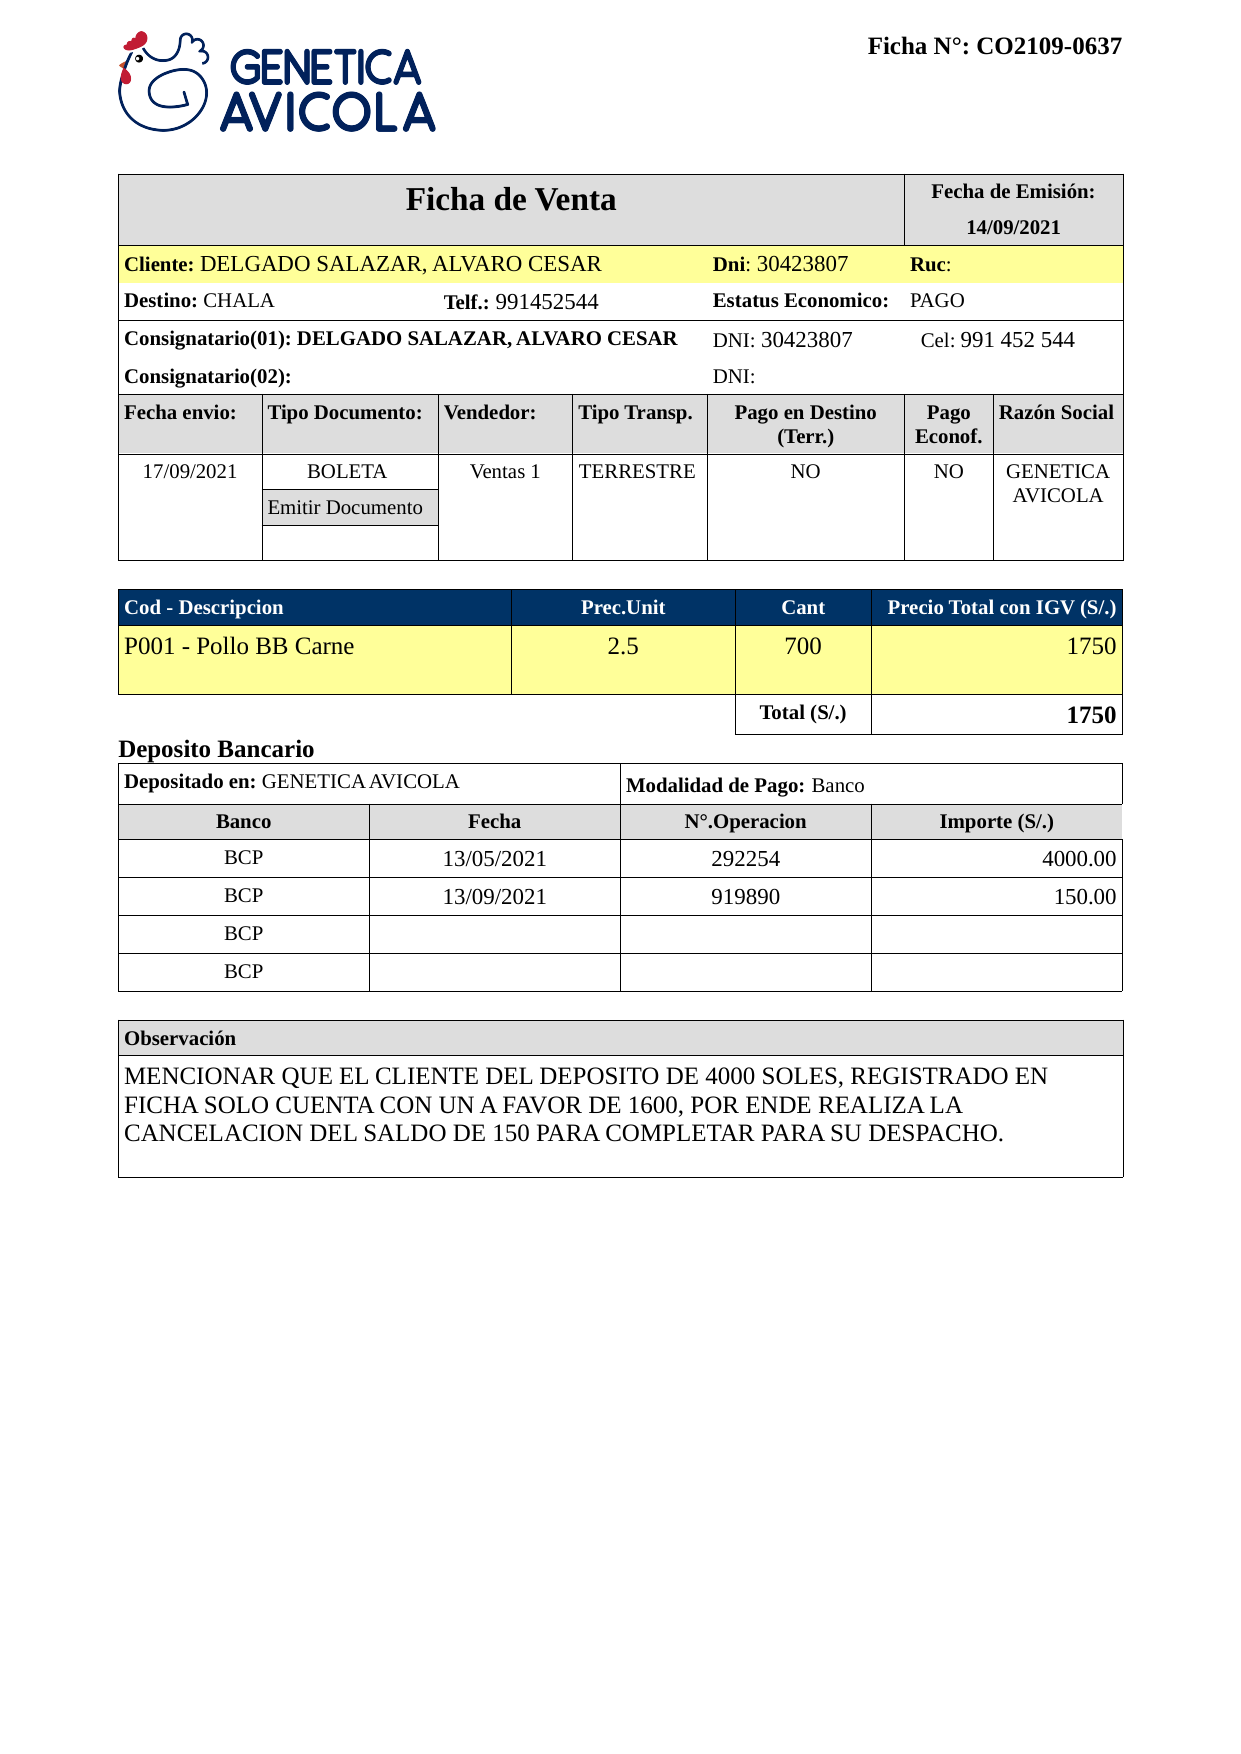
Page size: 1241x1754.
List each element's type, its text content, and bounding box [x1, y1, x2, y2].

table_cell 292254 [621, 840, 871, 877]
table_cell MENCIONAR QUE EL CLIENTE DEL DEPOSITO DE 4000 SOLES, REGISTRADO EN FICHA SOLO CUENTA CON UN A FAVOR DE 1600, POR ENDE REALIZA LA CANCELACION DEL SALDO DE 150 PARA COMPLETAR PARA SU DESPACHO. [119, 1056, 1123, 1177]
table_cell NO [905, 455, 993, 560]
table_cell Tipo Transp. [573, 395, 707, 453]
table_cell Destino: CHALA [119, 283, 438, 320]
table_cell [872, 916, 1122, 953]
table_header Observación [119, 1021, 1123, 1055]
table_cell P001 - Pollo BB Carne [119, 626, 511, 694]
table_cell Fecha [370, 805, 620, 839]
text Deposito Bancario [118, 734, 1122, 763]
table_cell 1750 [872, 695, 1122, 734]
table_cell Estatus Economico: [707, 283, 904, 320]
table_cell BOLETA [263, 455, 438, 489]
table_cell N°.Operacion [621, 805, 871, 839]
table_cell [263, 526, 438, 560]
table_cell GENETICA AVICOLA [994, 455, 1123, 560]
table_cell Importe (S/.) [872, 805, 1122, 839]
table_header Cod - Descripcion [119, 590, 511, 625]
table_cell Total (S/.) [736, 695, 871, 734]
table_cell Telf.: 991452544 [438, 283, 707, 320]
table_cell Consignatario(01): DELGADO SALAZAR, ALVARO CESAR [119, 321, 707, 358]
table_cell TERRESTRE [573, 455, 707, 560]
table_cell 150.00 [872, 878, 1122, 915]
picture [118, 31, 436, 132]
table_cell Cliente: DELGADO SALAZAR, ALVARO CESAR [119, 246, 707, 283]
table_header Ficha de Venta [119, 175, 904, 245]
table_cell 14/09/2021 [905, 209, 1123, 245]
table_header Depositado en: GENETICA AVICOLA [119, 764, 620, 803]
table_cell [621, 916, 871, 953]
table_cell BCP [119, 840, 369, 877]
table_cell Pago Econof. [905, 395, 993, 453]
table_cell DNI: 30423807 [707, 321, 915, 358]
table_cell 919890 [621, 878, 871, 915]
table_cell BCP [119, 878, 369, 915]
table_cell Pago en Destino (Terr.) [708, 395, 904, 453]
table_header Cant [736, 590, 871, 625]
table_cell 700 [736, 626, 871, 694]
table_cell 17/09/2021 [119, 455, 262, 560]
table_cell NO [708, 455, 904, 560]
table_cell DNI: [707, 358, 1123, 394]
table_cell Ventas 1 [439, 455, 572, 560]
table_cell Razón Social [994, 395, 1123, 453]
table_cell Fecha envio: [119, 395, 262, 453]
table_header Precio Total con IGV (S/.) [872, 590, 1122, 625]
table_cell Ruc: [904, 246, 1123, 283]
table_header Prec.Unit [512, 590, 735, 625]
table_cell [370, 954, 620, 991]
table_cell [511, 695, 735, 734]
table_cell Consignatario(02): [119, 358, 707, 394]
table_cell Tipo Documento: [263, 395, 438, 453]
table_cell 13/05/2021 [370, 840, 620, 877]
table_header Fecha de Emisión: [905, 175, 1123, 209]
table_cell [370, 916, 620, 953]
table_cell PAGO [904, 283, 1123, 320]
table_cell Emitir Documento [263, 490, 438, 525]
table_cell 13/09/2021 [370, 878, 620, 915]
table_cell 4000.00 [872, 840, 1122, 877]
table_cell [872, 954, 1122, 991]
table_cell Vendedor: [439, 395, 572, 453]
table_cell Banco [119, 805, 369, 839]
table_cell 2.5 [512, 626, 735, 694]
table_cell 1750 [872, 626, 1122, 694]
table_cell BCP [119, 954, 369, 991]
table_cell [118, 695, 511, 734]
table_header Modalidad de Pago: Banco [621, 764, 1122, 803]
table_cell Cel: 991 452 544 [915, 321, 1123, 358]
table_cell [621, 954, 871, 991]
table_cell BCP [119, 916, 369, 953]
table_cell Dni: 30423807 [707, 246, 904, 283]
